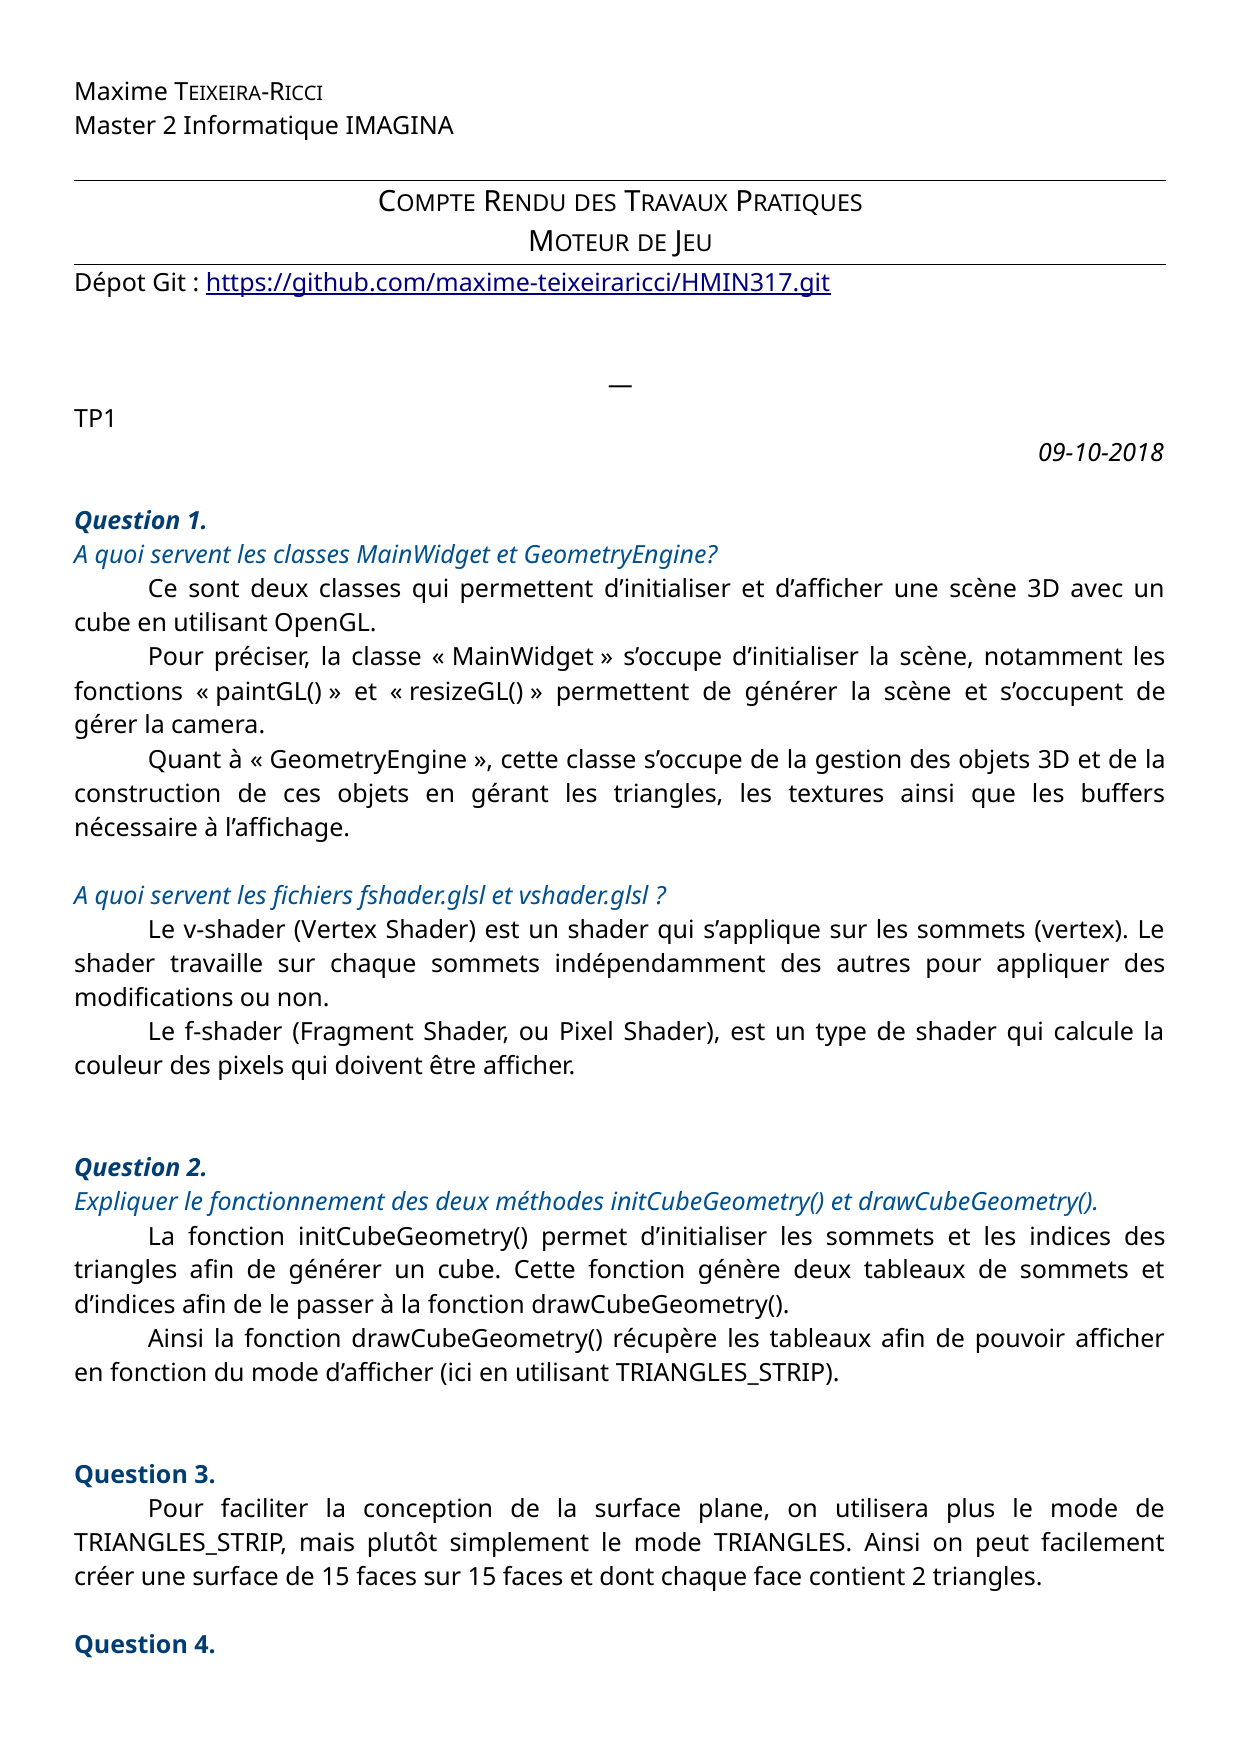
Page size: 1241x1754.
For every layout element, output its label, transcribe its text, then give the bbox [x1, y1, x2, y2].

text Question 2. [74, 1150, 1166, 1184]
text Le v-shader (Vertex Shader) est un shader qui s’applique sur les sommets (vertex). Le shader travaille sur chaque sommets indépendamment des autres pour appliquer des modifications ou non. [74, 912, 1166, 1014]
text Ce sont deux classes qui permettent d’initialiser et d’afficher une scène 3D avec un cube en utilisant OpenGL. [74, 571, 1166, 639]
text Le f-shader (Fragment Shader, ou Pixel Shader), est un type de shader qui calcule la couleur des pixels qui doivent être afficher. [74, 1014, 1166, 1082]
text Ainsi la fonction drawCubeGeometry() récupère les tableaux afin de pouvoir afficher en fonction du mode d’afficher (ici en utilisant TRIANGLES_STRIP). [74, 1320, 1166, 1388]
text Pour préciser, la classe « MainWidget » s’occupe d’initialiser la scène, notamment les fonctions « paintGL() » et « resizeGL() » permettent de générer la scène et s’occupent de gérer la camera. [74, 639, 1166, 741]
text Question 1. [74, 503, 1166, 537]
text A quoi servent les fichiers fshader.glsl et vshader.glsl ? [74, 877, 1166, 912]
text Master 2 Informatique IMAGINA [74, 108, 1166, 142]
text — [74, 367, 1166, 401]
text 09-10-2018 [74, 435, 1166, 469]
text Maxime Teixeira-Ricci [74, 74, 1166, 108]
text A quoi servent les classes MainWidget et GeometryEngine? [74, 537, 1166, 571]
text Expliquer le fonctionnement des deux méthodes initCubeGeometry() et drawCubeGeometry(). [74, 1184, 1166, 1218]
text Moteur de Jeu [74, 220, 1166, 264]
text Compte Rendu des Travaux Pratiques [74, 181, 1166, 220]
text Question 3. [74, 1457, 1166, 1491]
text La fonction initCubeGeometry() permet d’initialiser les sommets et les indices des triangles afin de générer un cube. Cette fonction génère deux tableaux de sommets et d’indices afin de le passer à la fonction drawCubeGeometry(). [74, 1218, 1166, 1320]
text TP1 [74, 401, 1166, 435]
text Question 4. [74, 1627, 1166, 1661]
text Pour faciliter la conception de la surface plane, on utilisera plus le mode de TRIANGLES_STRIP, mais plutôt simplement le mode TRIANGLES. Ainsi on peut facilement créer une surface de 15 faces sur 15 faces et dont chaque face contient 2 triangles. [74, 1491, 1166, 1593]
text Quant à « GeometryEngine », cette classe s’occupe de la gestion des objets 3D et de la construction de ces objets en gérant les triangles, les textures ainsi que les buffers nécessaire à l’affichage. [74, 741, 1166, 843]
text Dépot Git : https://github.com/maxime-teixeiraricci/HMIN317.git [74, 265, 1166, 298]
